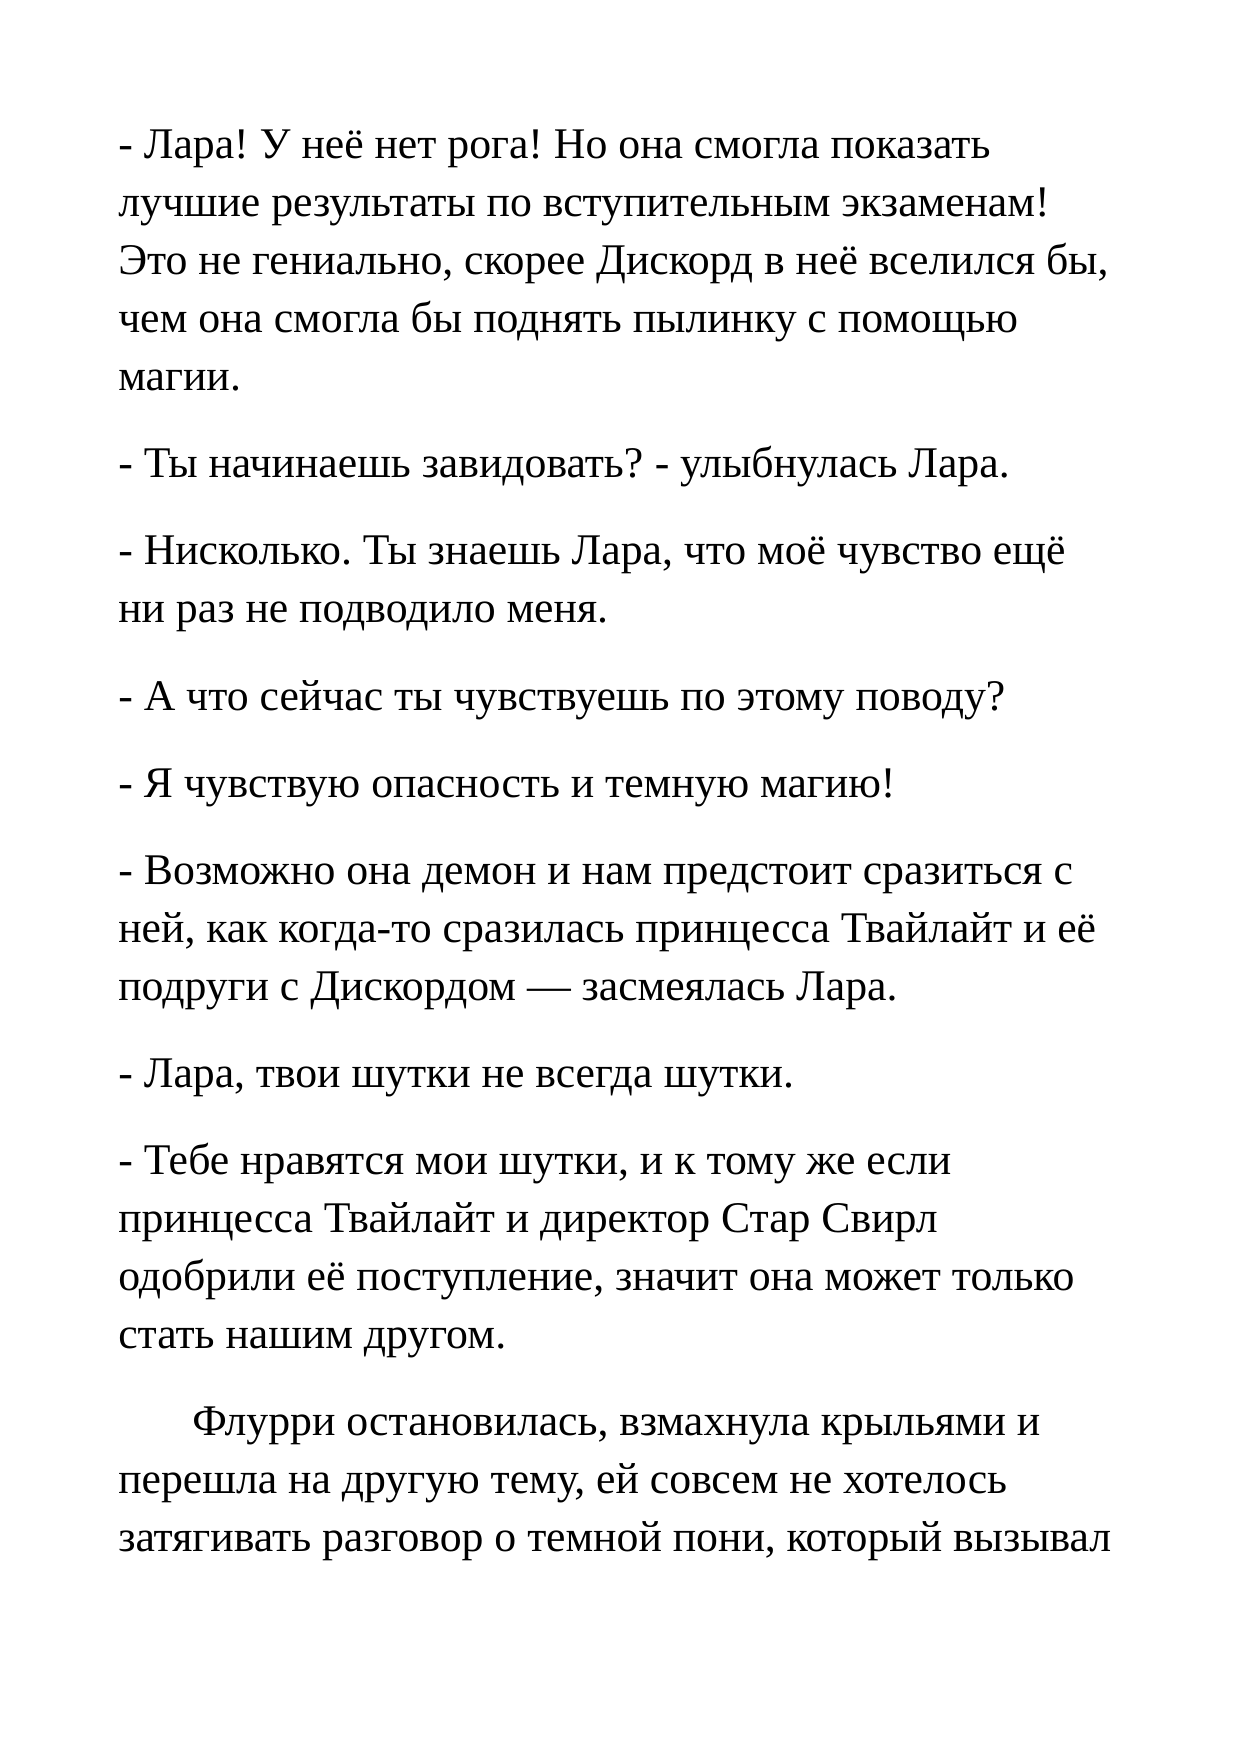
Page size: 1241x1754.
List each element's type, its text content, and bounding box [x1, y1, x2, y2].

text - Я чувствую опасность и темную магию! [118, 756, 1122, 807]
text - Нисколько. Ты знаешь Лара, что моё чувство ещё ни раз не подводило меня. [118, 524, 1122, 632]
text - Ты начинаешь завидовать? - улыбнулась Лара. [118, 437, 1122, 487]
text - Возможно она демон и нам предстоит сразиться с ней, как когда-то сразилась принцесса Твайлайт и её подруги с Дискордом — засмеялась Лара. [118, 844, 1122, 1009]
text - Лара! У неё нет рога! Но она смогла показать лучшие результаты по вступительным экзаменам! Это не гениально, скорее Дискорд в неё вселился бы, чем она смогла бы поднять пылинку с помощью магии. [118, 118, 1122, 400]
text - А что сейчас ты чувствуешь по этому поводу? [118, 669, 1122, 719]
text Флурри остановилась, взмахнула крыльями и перешла на другую тему, ей совсем не хотелось затягивать разговор о темной пони, который вызывал [118, 1394, 1122, 1561]
text - Тебе нравятся мои шутки, и к тому же если принцесса Твайлайт и директор Стар Свирл одобрили её поступление, значит она может только стать нашим другом. [118, 1134, 1122, 1358]
text - Лара, твои шутки не всегда шутки. [118, 1047, 1122, 1097]
